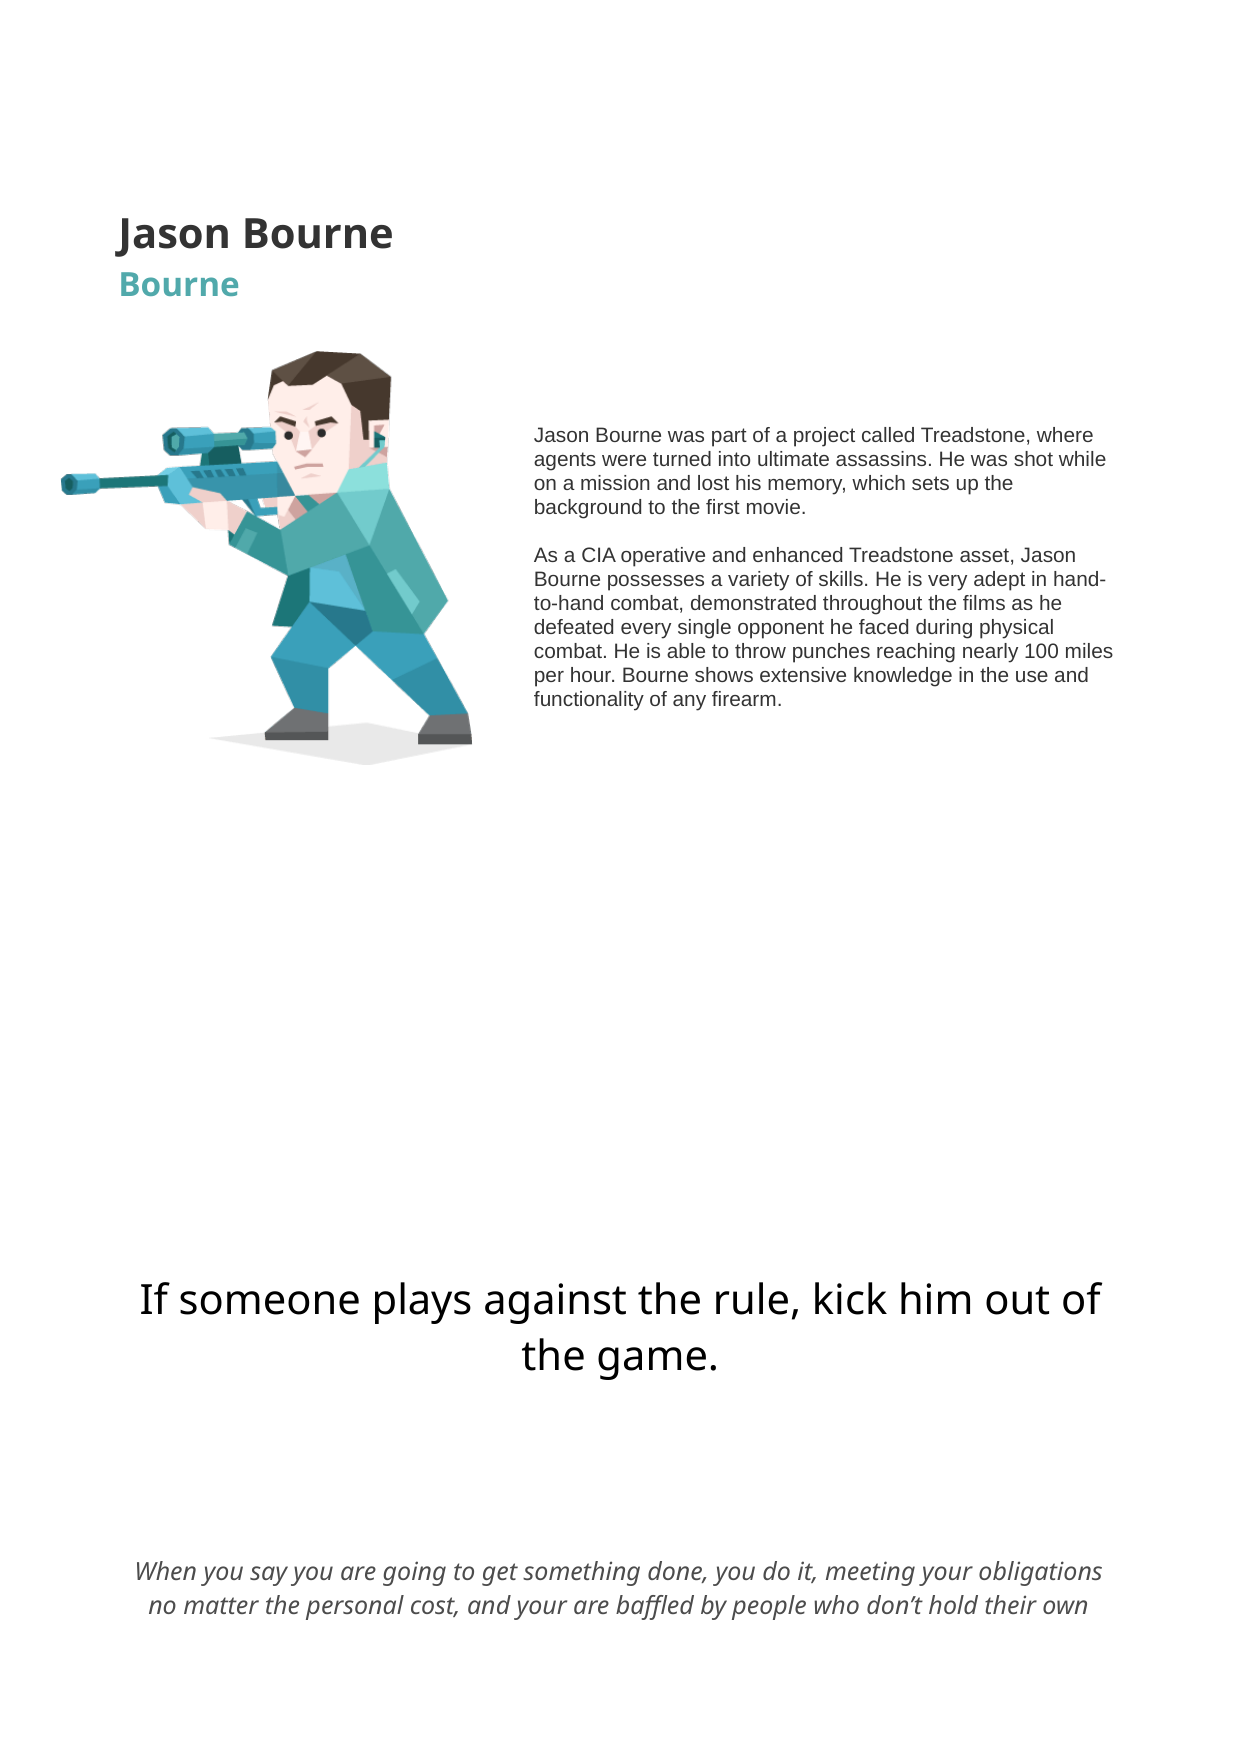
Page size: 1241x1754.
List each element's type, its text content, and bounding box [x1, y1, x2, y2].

text Jason Bourne [118, 204, 1122, 260]
text Bourne [118, 260, 1122, 306]
text When you say you are going to get something done, you do it, meeting your obligations no matter the personal cost, and your are baffled by people who don’t hold their own [118, 1553, 1122, 1621]
picture [59, 351, 473, 765]
text If someone plays against the rule, kick him out of the game. [118, 1269, 1122, 1383]
text Jason Bourne was part of a project called Treadstone, where agents were turned into ultimate assassins. He was shot while on a mission and lost his memory, which sets up the background to the first movie. [473, 423, 1122, 519]
text As a CIA operative and enhanced Treadstone asset, Jason Bourne possesses a variety of skills. He is very adept in hand- to-hand combat, demonstrated throughout the films as he defeated every single opponent he faced during physical combat. He is able to throw punches reaching nearly 100 miles per hour. Bourne shows extensive knowledge in the use and functionality of any firearm. [473, 543, 1122, 711]
